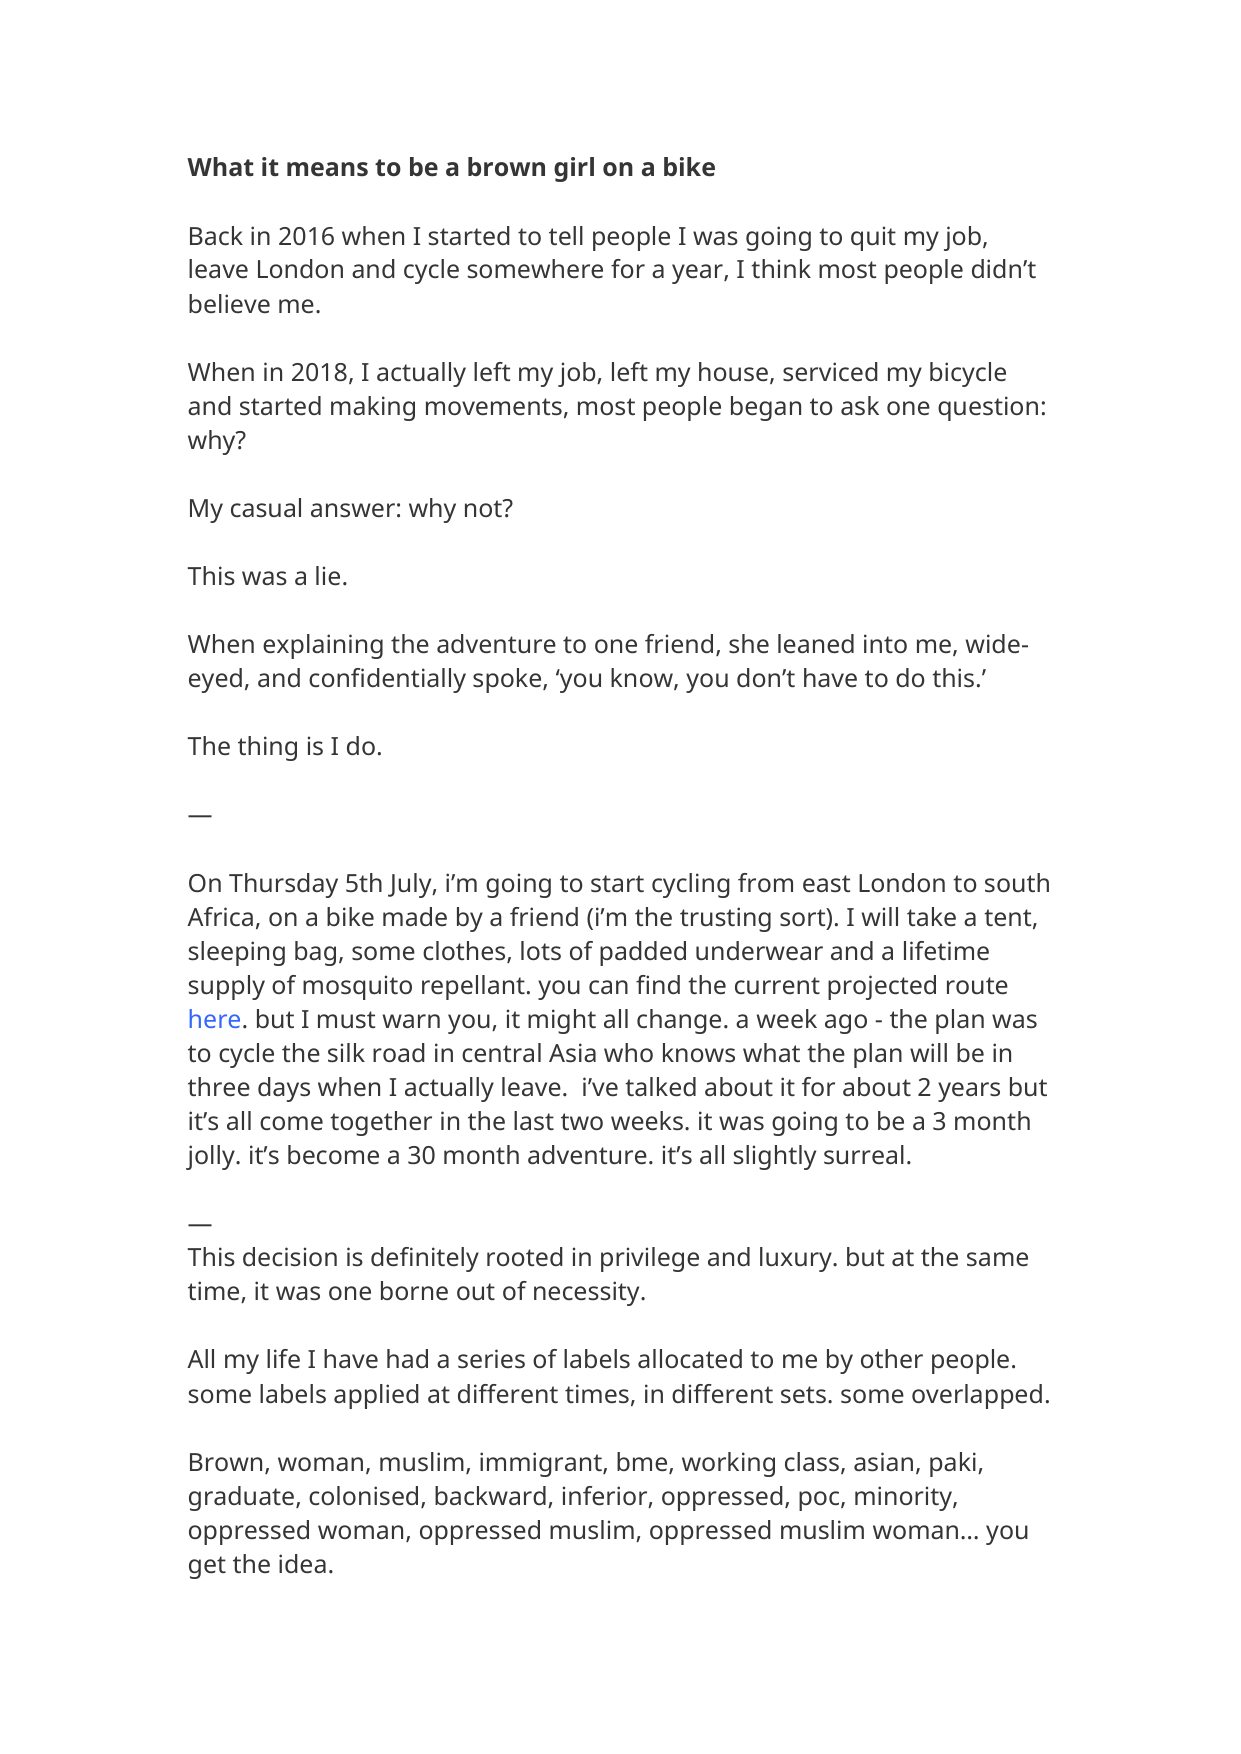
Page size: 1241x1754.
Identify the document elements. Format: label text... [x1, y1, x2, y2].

text When in 2018, I actually left my job, left my house, serviced my bicycle and started making movements, most people began to ask one question: why? [187, 354, 1053, 457]
text Back in 2016 when I started to tell people I was going to quit my job, leave London and cycle somewhere for a year, I think most people didn’t believe me. [187, 218, 1053, 320]
text On Thursday 5th July, i’m going to start cycling from east London to south Africa, on a bike made by a friend (i’m the trusting sort). I will take a tent, sleeping bag, some clothes, lots of padded underwear and a lifetime supply of mosquito repellant. you can find the current projected route here. but I must warn you, it might all change. a week ago - the plan was to cycle the silk road in central Asia who knows what the plan will be in three days when I actually leave. i’ve talked about it for about 2 years but it’s all come together in the last two weeks. it was going to be a 3 month jolly. it’s become a 30 month adventure. it’s all slightly surreal. [187, 865, 1053, 1172]
text This was a lie. [187, 559, 1053, 593]
text — [187, 797, 1053, 831]
text All my life I have had a series of labels allocated to me by other people. some labels applied at different times, in different sets. some overlapped. [187, 1342, 1053, 1410]
text — [187, 1206, 1053, 1240]
text When explaining the adventure to one friend, she leaned into me, wide-eyed, and confidentially spoke, ‘you know, you don’t have to do this.’ [187, 627, 1053, 695]
text Brown, woman, muslim, immigrant, bme, working class, asian, paki, graduate, colonised, backward, inferior, oppressed, poc, minority, oppressed woman, oppressed muslim, oppressed muslim woman… you get the idea. [187, 1444, 1053, 1581]
text The thing is I do. [187, 729, 1053, 763]
text My casual answer: why not? [187, 491, 1053, 525]
subtitle What it means to be a brown girl on a bike [187, 150, 1053, 184]
text This decision is definitely rooted in privilege and luxury. but at the same time, it was one borne out of necessity. [187, 1240, 1053, 1308]
